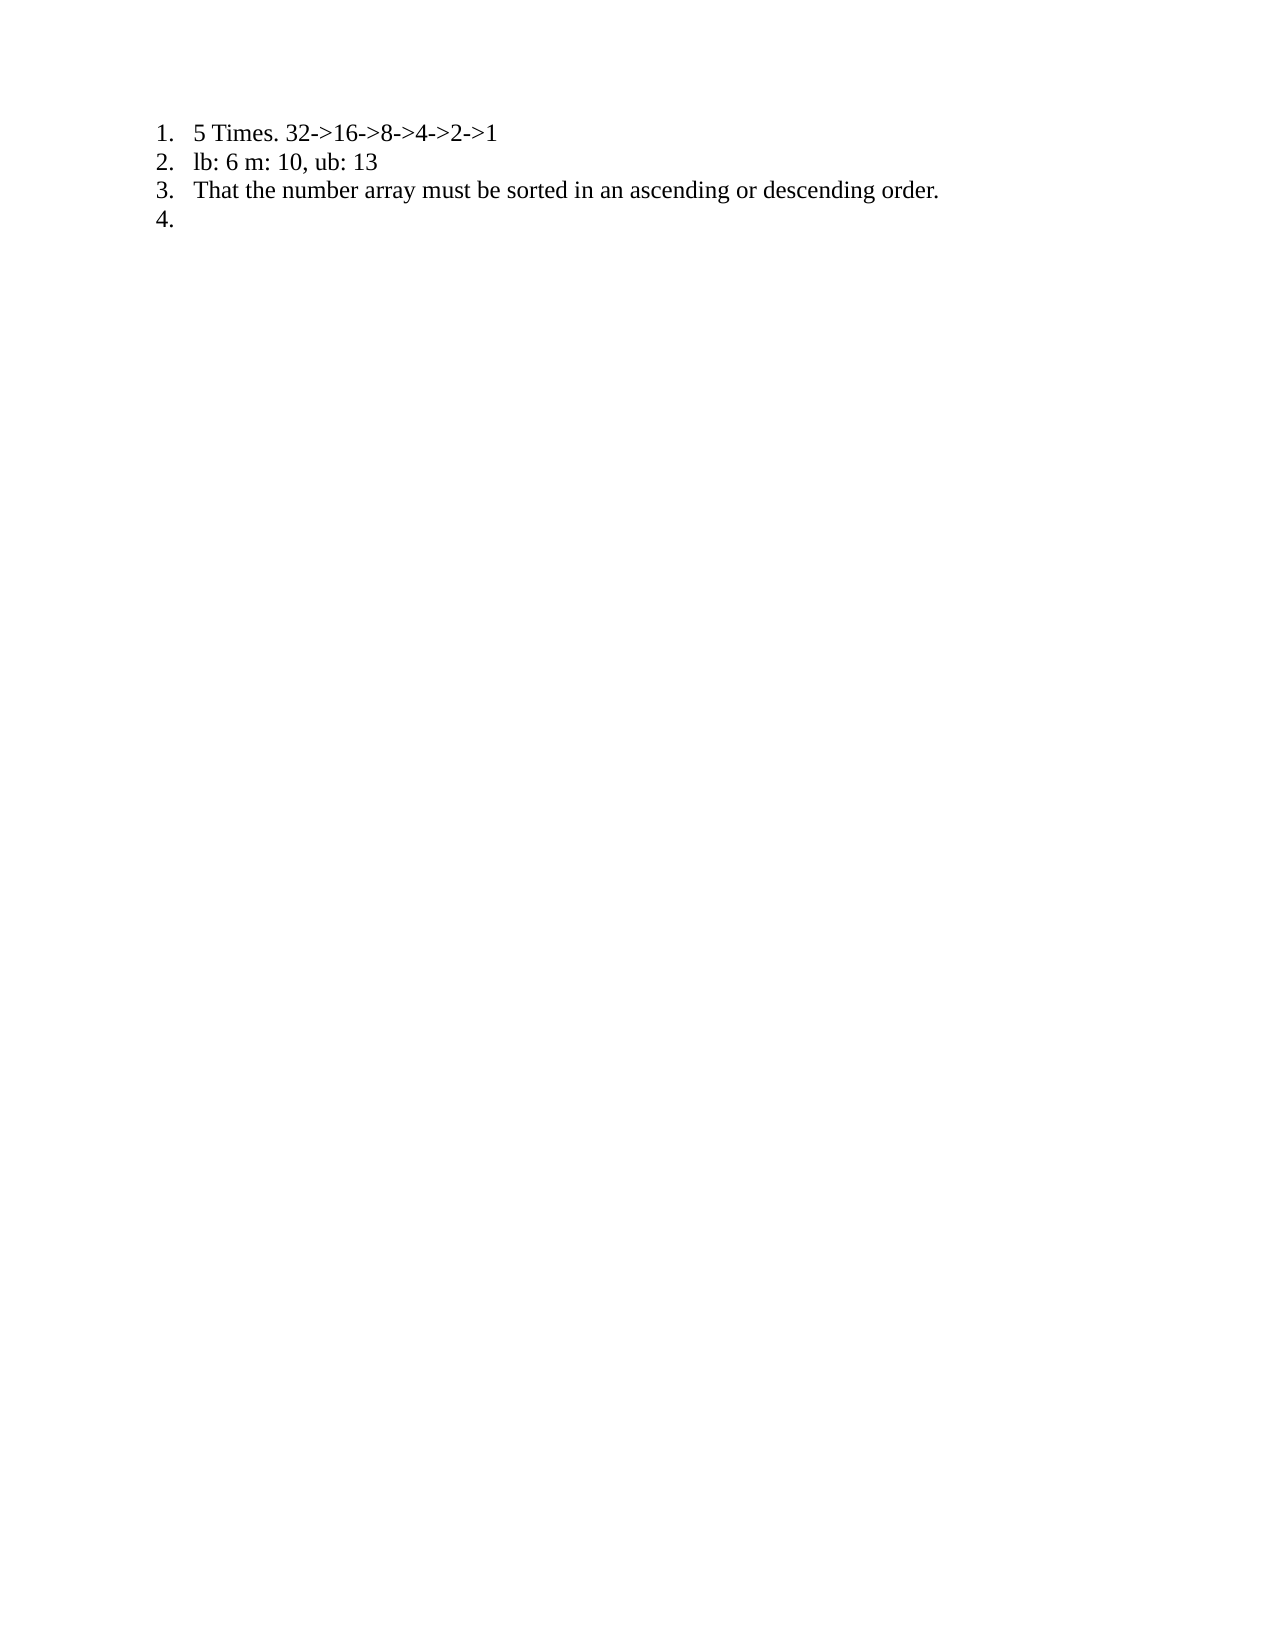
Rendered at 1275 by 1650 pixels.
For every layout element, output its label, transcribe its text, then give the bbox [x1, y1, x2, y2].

list lb: 6 m: 10, ub: 13 [156, 147, 1157, 176]
list That the number array must be sorted in an ascending or descending order. [156, 176, 1157, 204]
list 5 Times. 32->16->8->4->2->1 [156, 118, 1157, 147]
